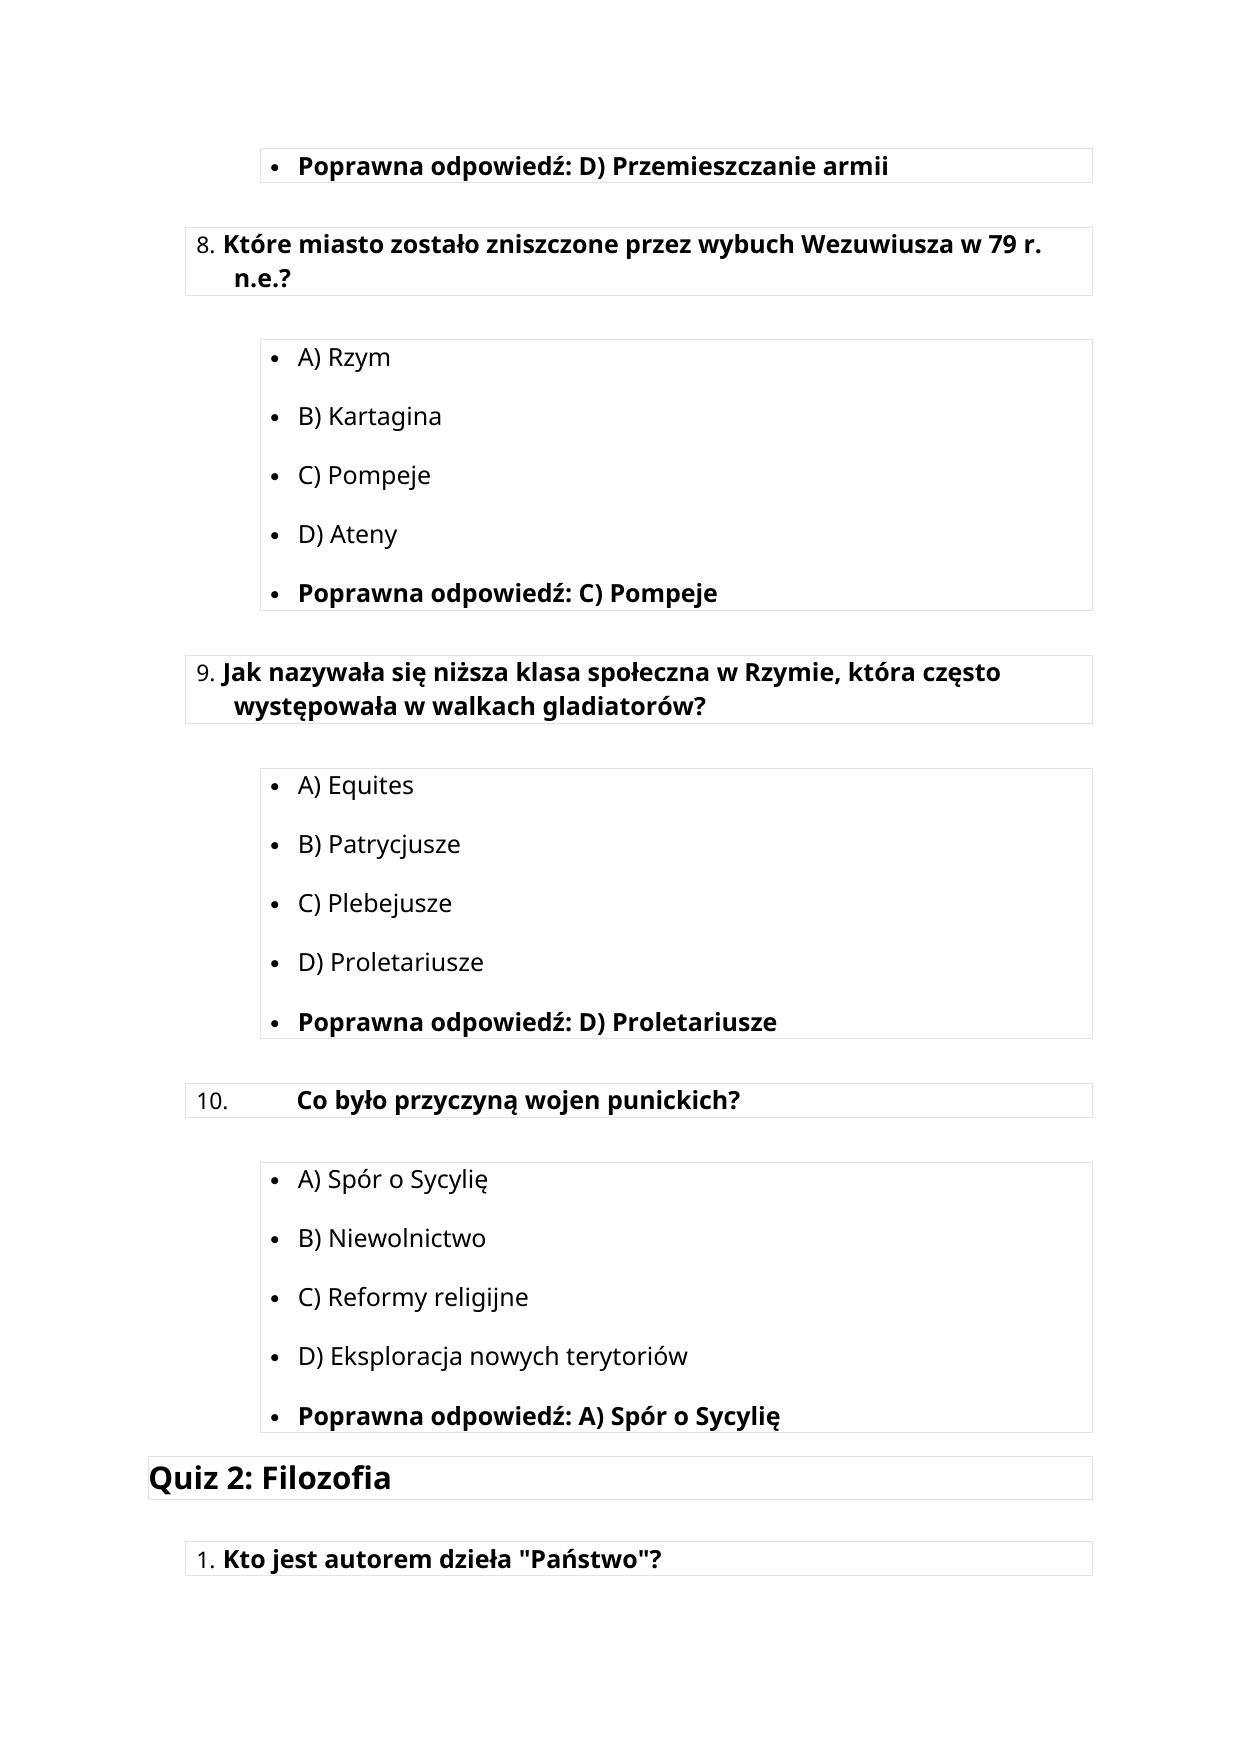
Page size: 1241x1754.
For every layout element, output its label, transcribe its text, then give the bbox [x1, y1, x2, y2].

list B) Niewolnictwo [261, 1220, 1092, 1255]
list B) Kartagina [261, 398, 1092, 433]
list Które miasto zostało zniszczone przez wybuch Wezuwiusza w 79 r. n.e.? [186, 228, 1092, 295]
list D) Eksploracja nowych terytoriów [261, 1338, 1092, 1373]
subtitle Quiz 2: Filozofia [149, 1457, 1092, 1499]
list D) Ateny [261, 517, 1092, 551]
list C) Reformy religijne [261, 1279, 1092, 1314]
list B) Patrycjusze [261, 826, 1092, 861]
list A) Equites [261, 769, 1092, 802]
list A) Spór o Sycylię [261, 1163, 1092, 1196]
list A) Rzym [261, 340, 1092, 374]
list C) Pompeje [261, 457, 1092, 492]
list Poprawna odpowiedź: D) Przemieszczanie armii [261, 149, 1092, 182]
list Co było przyczyną wojen punickich? [186, 1084, 1092, 1117]
list Poprawna odpowiedź: D) Proletariusze [261, 1004, 1092, 1038]
list Poprawna odpowiedź: A) Spór o Sycylię [261, 1398, 1092, 1432]
list Kto jest autorem dzieła "Państwo"? [186, 1542, 1092, 1575]
list D) Proletariusze [261, 944, 1092, 979]
list C) Plebejusze [261, 886, 1092, 920]
list Poprawna odpowiedź: C) Pompeje [261, 576, 1092, 610]
list Jak nazywała się niższa klasa społeczna w Rzymie, która często występowała w walkach gladiatorów? [186, 656, 1092, 723]
